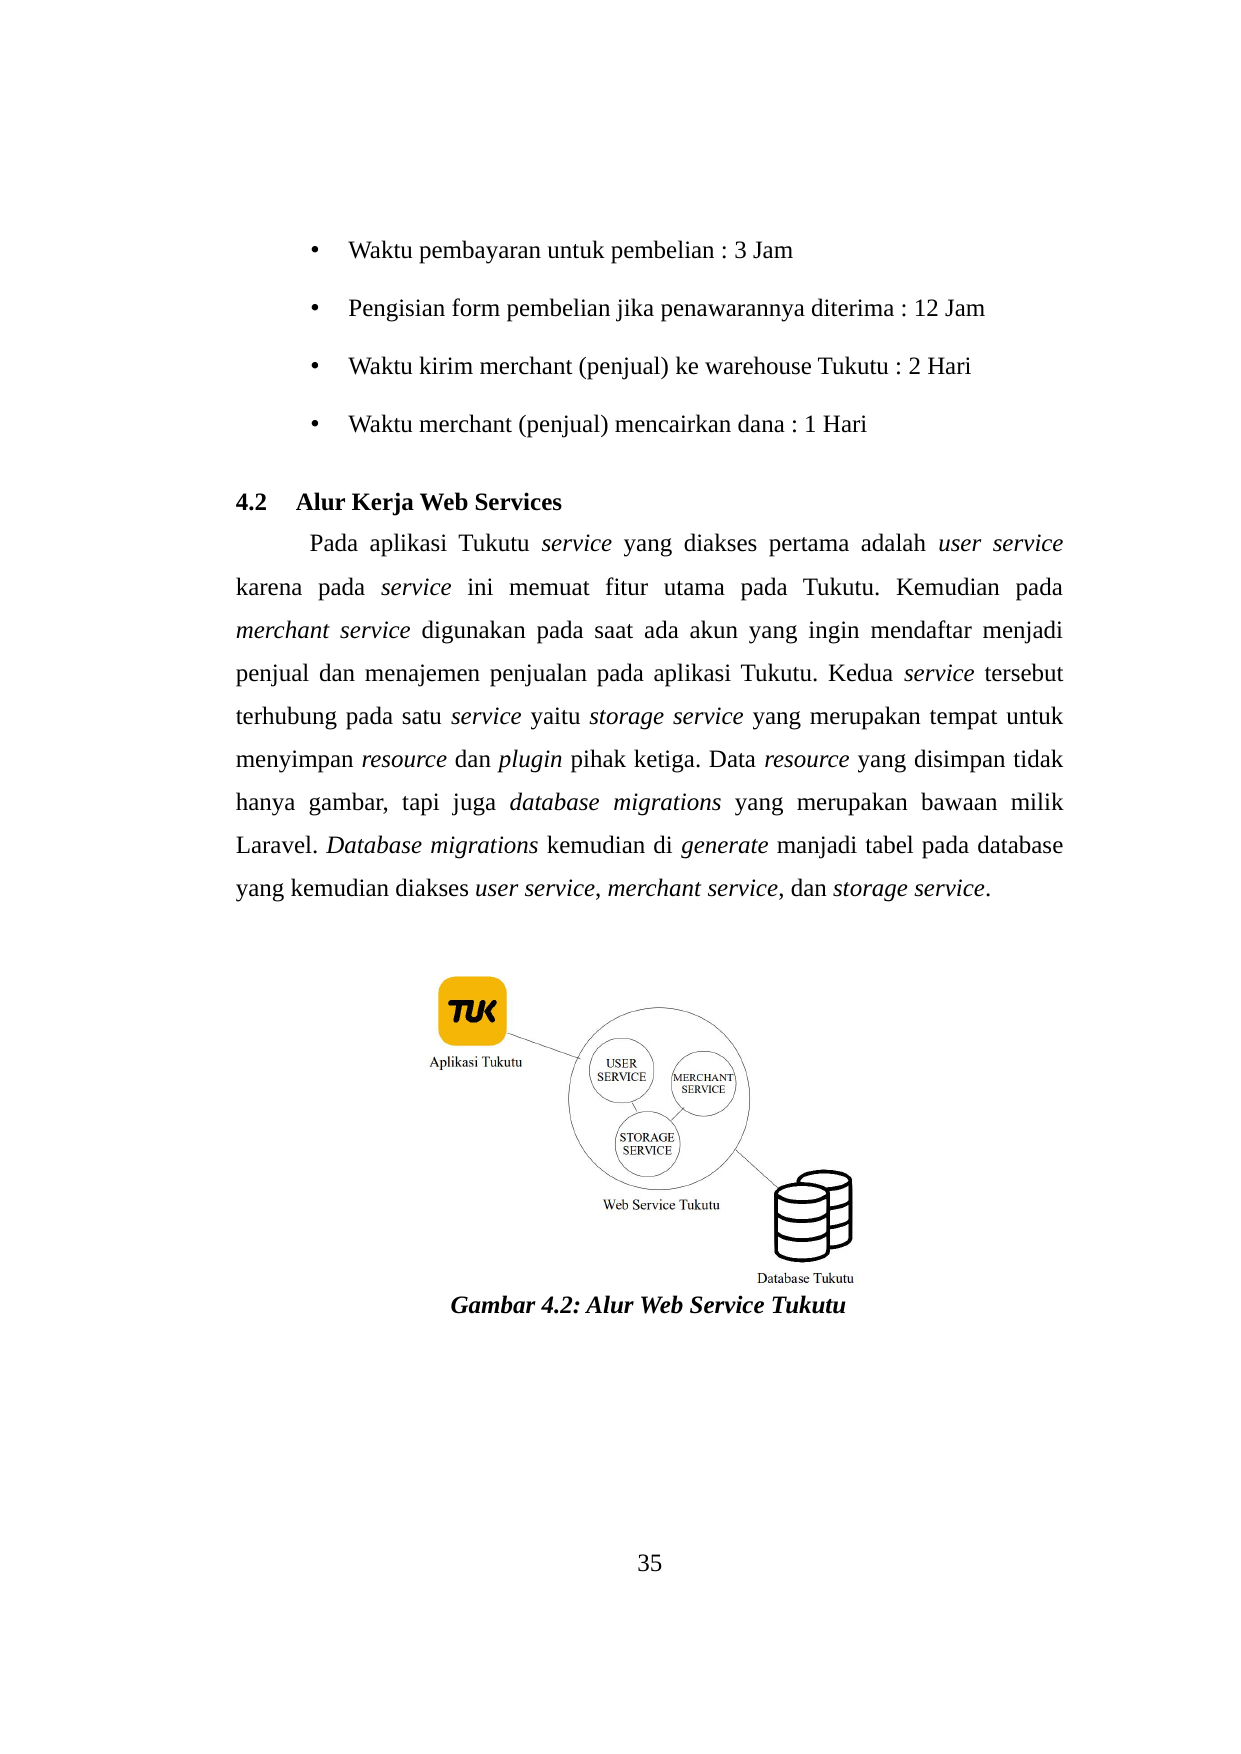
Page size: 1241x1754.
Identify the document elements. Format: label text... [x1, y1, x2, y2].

subtitle Alur Kerja Web Services [236, 487, 1063, 516]
list Waktu kirim merchant (penjual) ke warehouse Tukutu : 2 Hari [311, 351, 1063, 380]
text Gambar 4.2: Alur Web Service Tukutu [412, 1291, 887, 1319]
list Waktu pembayaran untuk pembelian : 3 Jam [311, 236, 1063, 264]
list Waktu merchant (penjual) mencairkan dana : 1 Hari [311, 409, 1063, 437]
text Pada aplikasi Tukutu service yang diakses pertama adalah user service karena pada service ini memuat fitur utama pada Tukutu. Kemudian pada merchant service digunakan pada saat ada akun yang ingin mendaftar menjadi penjual dan menajemen penjualan pada aplikasi Tukutu. Kedua service tersebut terhubung pada satu service yaitu storage service yang merupakan tempat untuk menyimpan resource dan plugin pihak ketiga. Data resource yang disimpan tidak hanya gambar, tapi juga database migrations yang merupakan bawaan milik Laravel. Database migrations kemudian di generate manjadi tabel pada database yang kemudian diakses user service, merchant service, dan storage service. [236, 528, 1063, 902]
picture [412, 934, 887, 1291]
list Pengisian form pembelian jika penawarannya diterima : 12 Jam [311, 293, 1063, 322]
